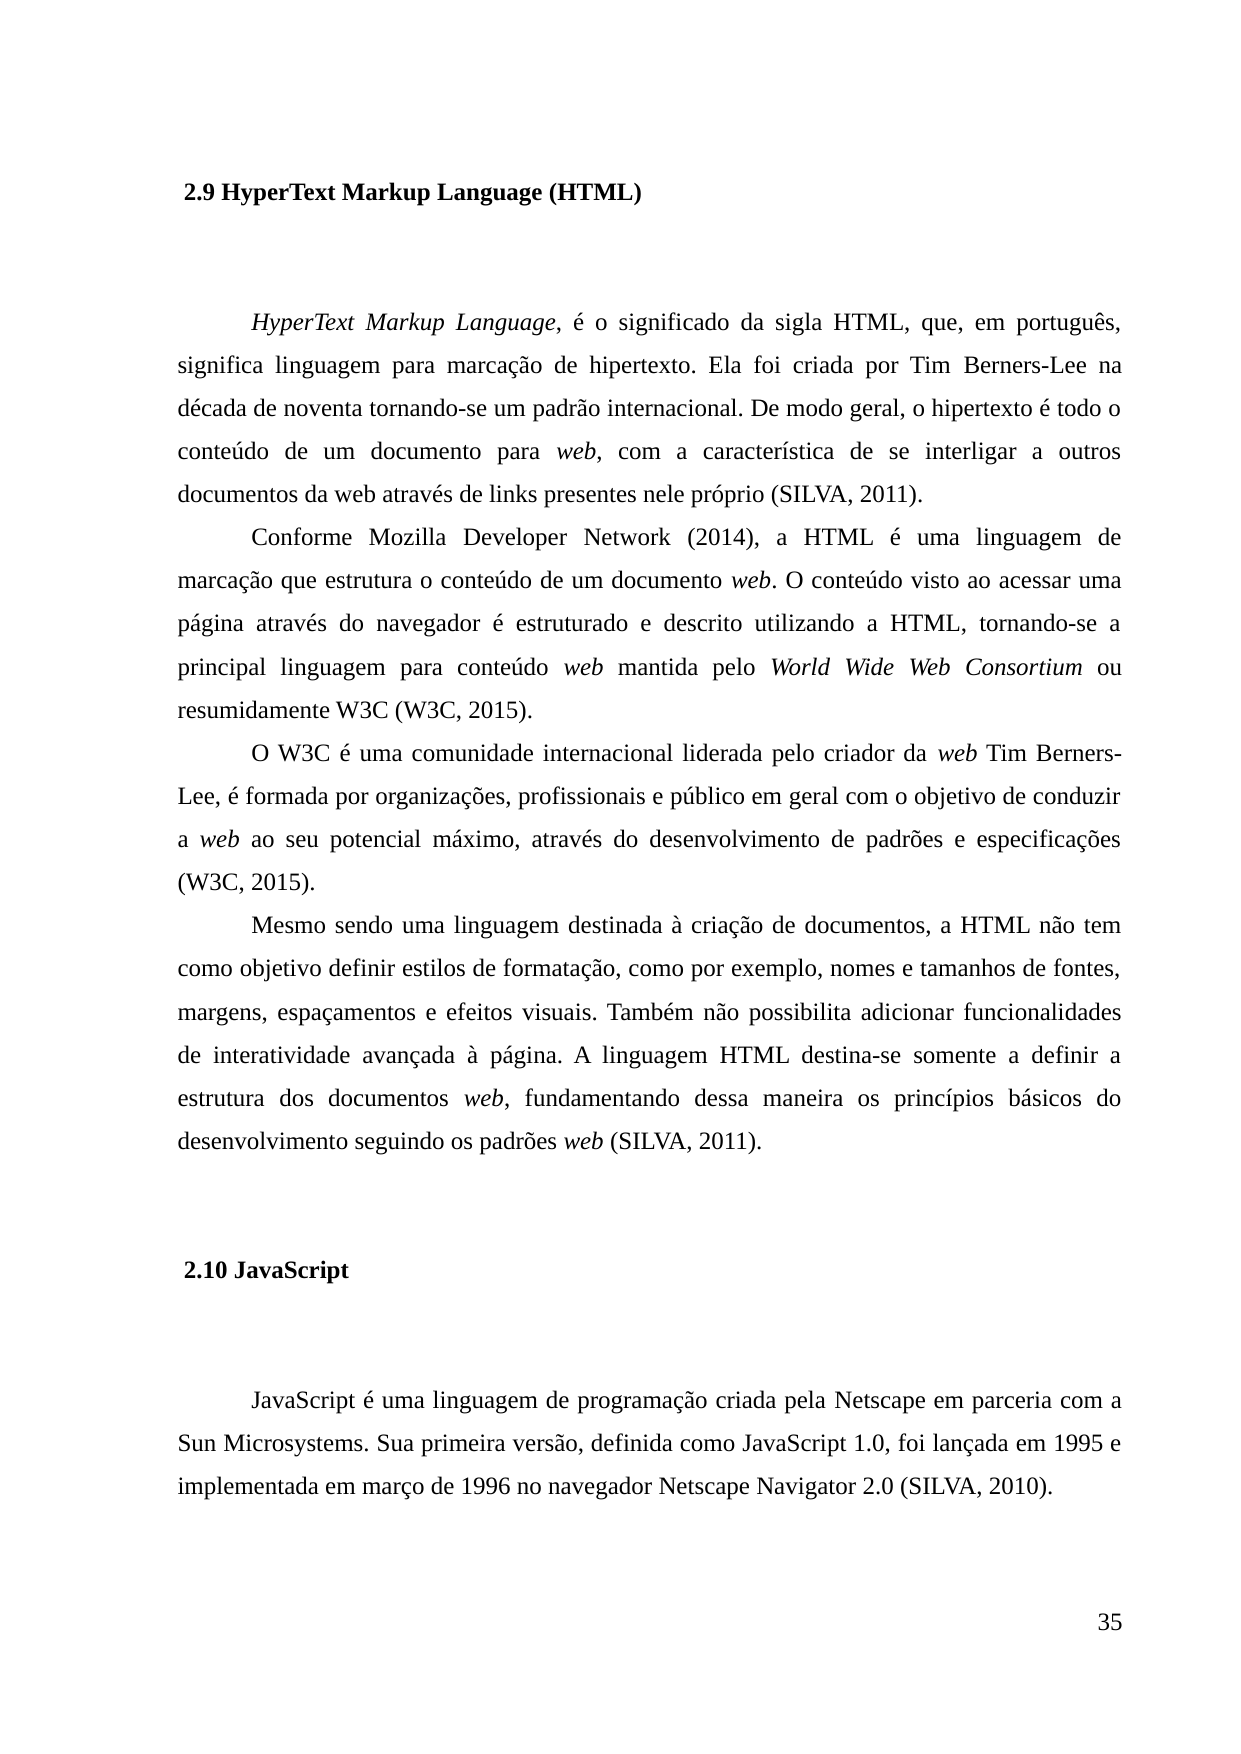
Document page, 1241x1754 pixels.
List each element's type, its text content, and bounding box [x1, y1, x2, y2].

text Conforme Mozilla Developer Network (2014), a HTML é uma linguagem de marcação que estrutura o conteúdo de um documento web. O conteúdo visto ao acessar uma página através do navegador é estruturado e descrito utilizando a HTML, tornando-se a principal linguagem para conteúdo web mantida pelo World Wide Web Consortium ou resumidamente W3C (W3C, 2015). [177, 522, 1122, 723]
subtitle HyperText Markup Language (HTML) [177, 177, 1122, 206]
text Mesmo sendo uma linguagem destinada à criação de documentos, a HTML não tem como objetivo definir estilos de formatação, como por exemplo, nomes e tamanhos de fontes, margens, espaçamentos e efeitos visuais. Também não possibilita adicionar funcionalidades de interatividade avançada à página. A linguagem HTML destina-se somente a definir a estrutura dos documentos web, fundamentando dessa maneira os princípios básicos do desenvolvimento seguindo os padrões web (SILVA, 2011). [177, 910, 1122, 1155]
text HyperText Markup Language, é o significado da sigla HTML, que, em português, significa linguagem para marcação de hipertexto. Ela foi criada por Tim Berners-Lee na década de noventa tornando-se um padrão internacional. De modo geral, o hipertexto é todo o conteúdo de um documento para web, com a característica de se interligar a outros documentos da web através de links presentes nele próprio (SILVA, 2011). [177, 307, 1122, 508]
text O W3C é uma comunidade internacional liderada pelo criador da web Tim Berners-Lee, é formada por organizações, profissionais e público em geral com o objetivo de conduzir a web ao seu potencial máximo, através do desenvolvimento de padrões e especificações (W3C, 2015). [177, 738, 1122, 896]
subtitle JavaScript [177, 1255, 1122, 1284]
text JavaScript é uma linguagem de programação criada pela Netscape em parceria com a Sun Microsystems. Sua primeira versão, definida como JavaScript 1.0, foi lançada em 1995 e implementada em março de 1996 no navegador Netscape Navigator 2.0 (SILVA, 2010). [177, 1385, 1122, 1500]
